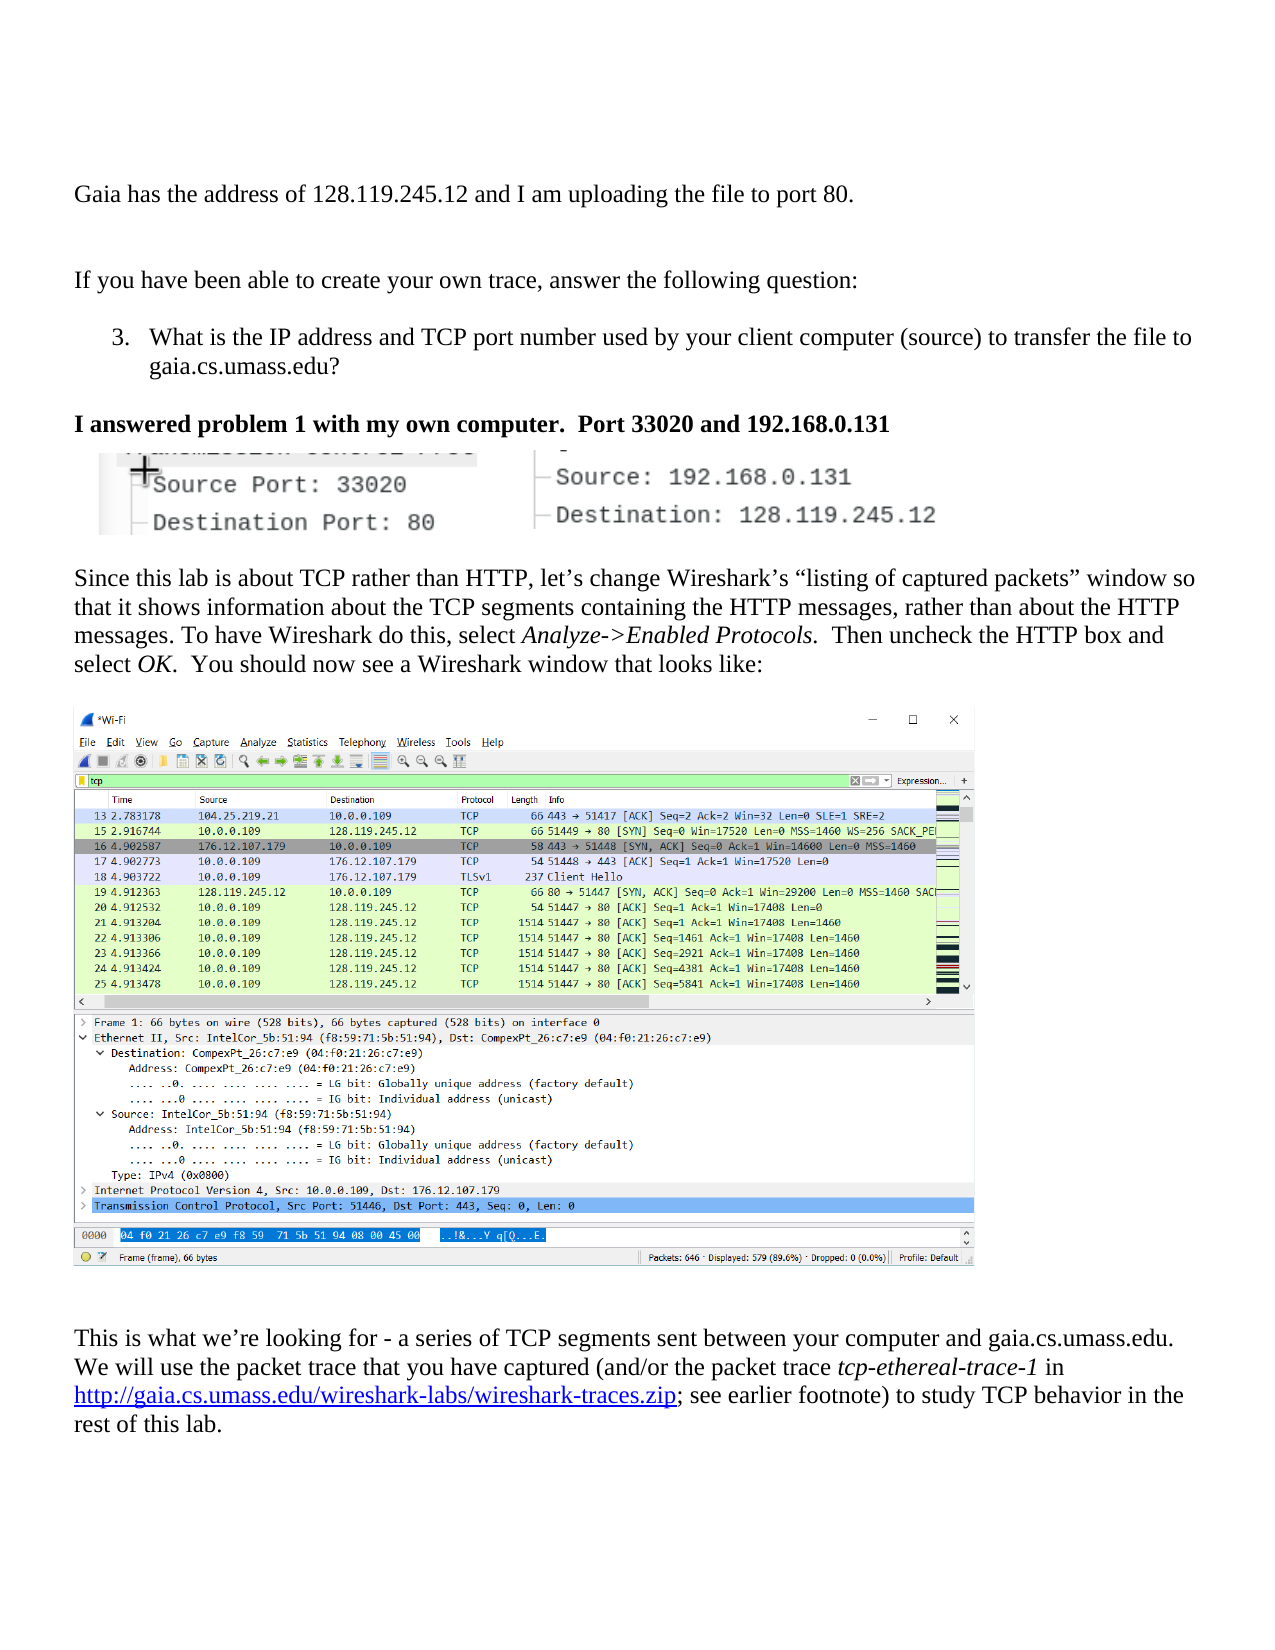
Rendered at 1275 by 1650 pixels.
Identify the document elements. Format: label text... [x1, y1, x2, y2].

text If you have been able to create your own trace, answer the following question: [74, 265, 1199, 294]
text This is what we’re looking for - a series of TCP segments sent between your computer and gaia.cs.umass.edu. We will use the packet trace that you have captured (and/or the packet trace tcp-ethereal-trace-1 in http://gaia.cs.umass.edu/wireshark-labs/wireshark-traces.zip; see earlier footnote) to study TCP behavior in the rest of this lab. [74, 1323, 1199, 1438]
picture [520, 450, 968, 529]
text Gaia has the address of 128.119.245.12 and I am uploading the file to port 80. [74, 179, 1199, 207]
picture [73, 707, 975, 1266]
list What is the IP address and TCP port number used by your client computer (source) to transfer the file to gaia.cs.umass.edu? [111, 322, 1199, 380]
picture [98, 453, 478, 535]
text Since this lab is about TCP rather than HTTP, let’s change Wireshark’s “listing of captured packets” window so that it shows information about the TCP segments containing the HTTP messages, rather than about the HTTP messages. To have Wireshark do this, select Analyze->Enabled Protocols. Then uncheck the HTTP box and select OK. You should now see a Wireshark window that looks like: [74, 563, 1199, 678]
text I answered problem 1 with my own computer. Port 33020 and 192.168.0.131 [74, 409, 1199, 437]
